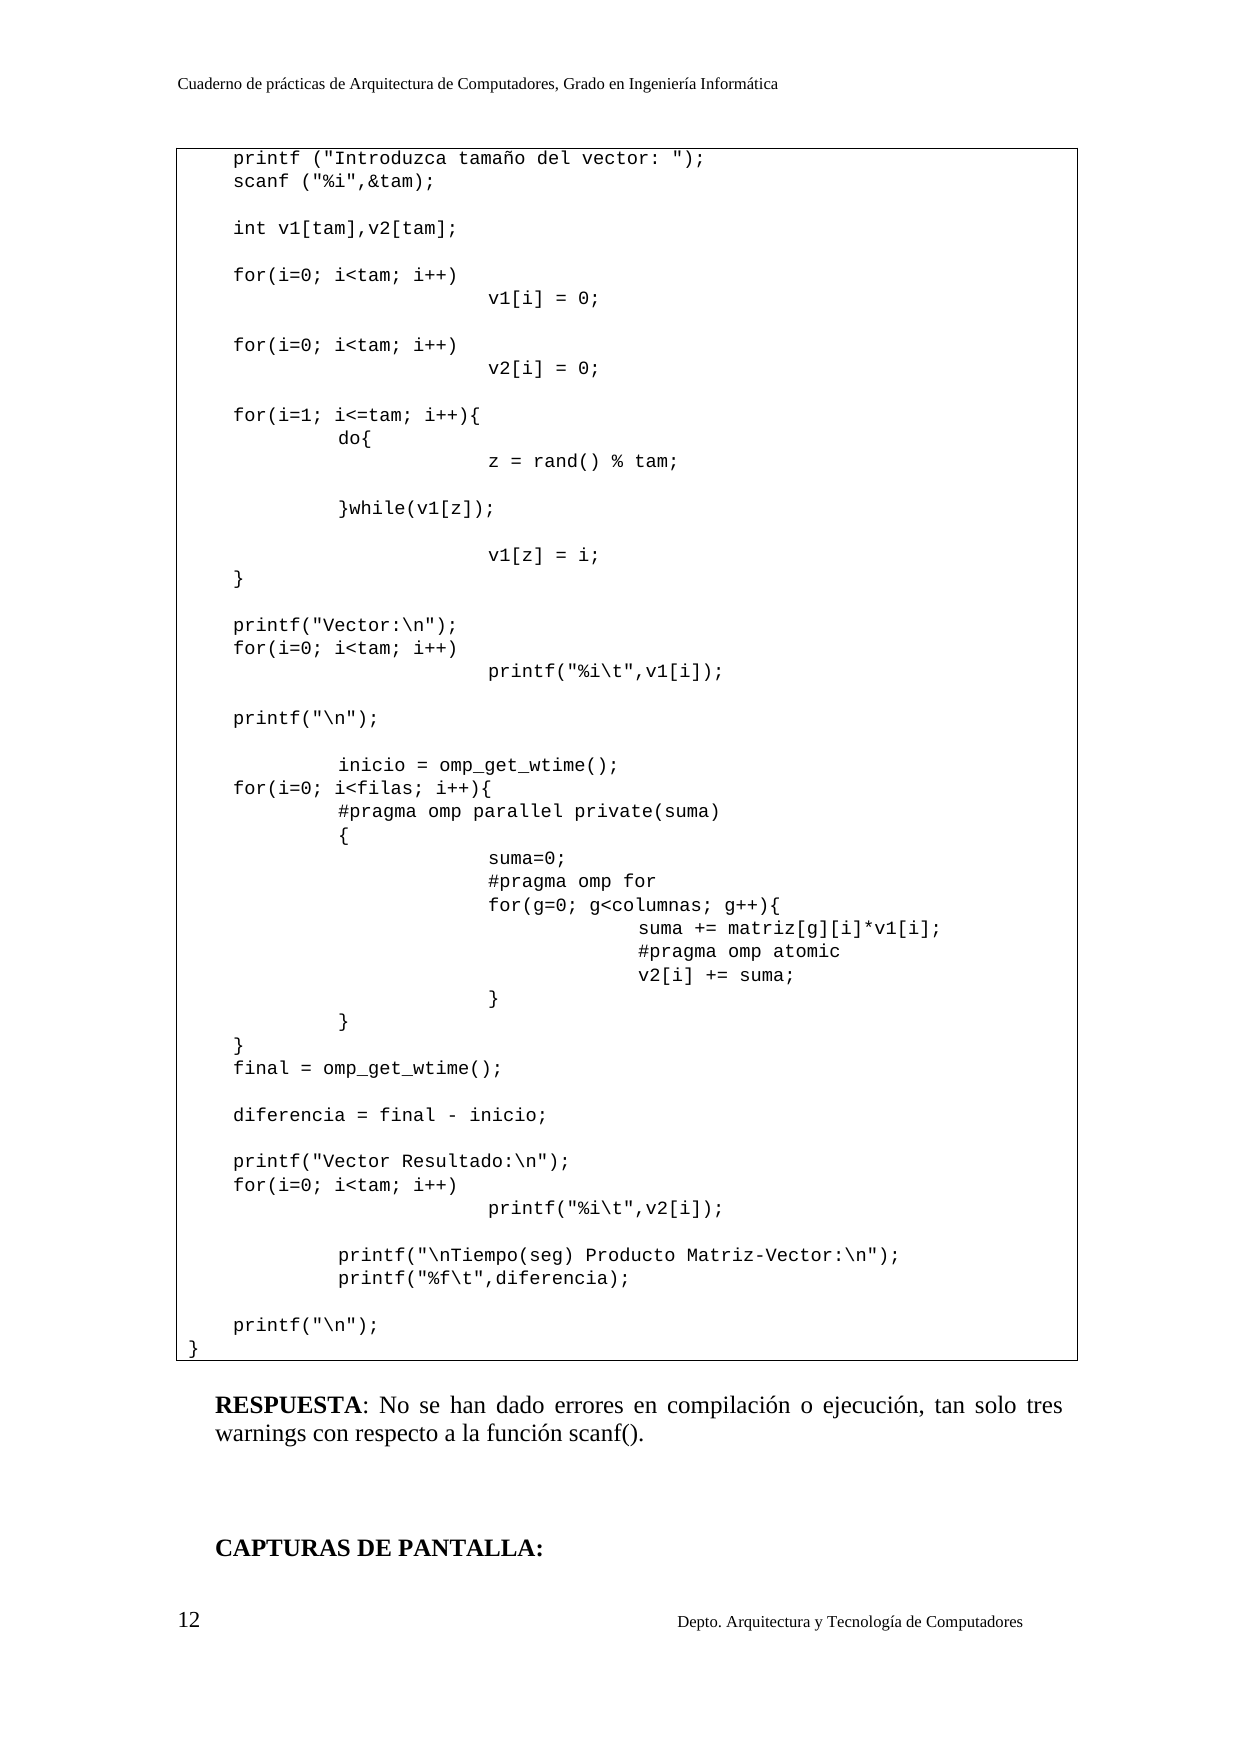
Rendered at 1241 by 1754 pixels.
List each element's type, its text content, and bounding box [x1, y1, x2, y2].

text CAPTURAS DE PANTALLA: [215, 1533, 1063, 1562]
text RESPUESTA: No se han dado errores en compilación o ejecución, tan solo tres warnings con respecto a la función scanf(). [215, 1390, 1063, 1447]
table_header printf ("Introduzca tamaño del vector: "); scanf ("%i",&tam); int v1[tam],v2[tam]; for(i=0; i<tam; i++) v1[i] = 0; for(i=0; i<tam; i++) v2[i] = 0; for(i=1; i<=tam; i++){ do{ z = rand() % tam; }while(v1[z]); v1[z] = i; } printf("Vector:\n"); for(i=0; i<tam; i++) printf("%i\t",v1[i]); printf("\n"); inicio = omp_get_wtime(); for(i=0; i<filas; i++){ #pragma omp parallel private(suma) { suma=0; #pragma omp for for(g=0; g<columnas; g++){ suma += matriz[g][i]*v1[i]; #pragma omp atomic v2[i] += suma; } } } final = omp_get_wtime(); diferencia = final - inicio; printf("Vector Resultado:\n"); for(i=0; i<tam; i++) printf("%i\t",v2[i]); printf("\nTiempo(seg) Producto Matriz-Vector:\n"); printf("%f\t",diferencia); printf("\n"); } [177, 149, 1077, 1360]
